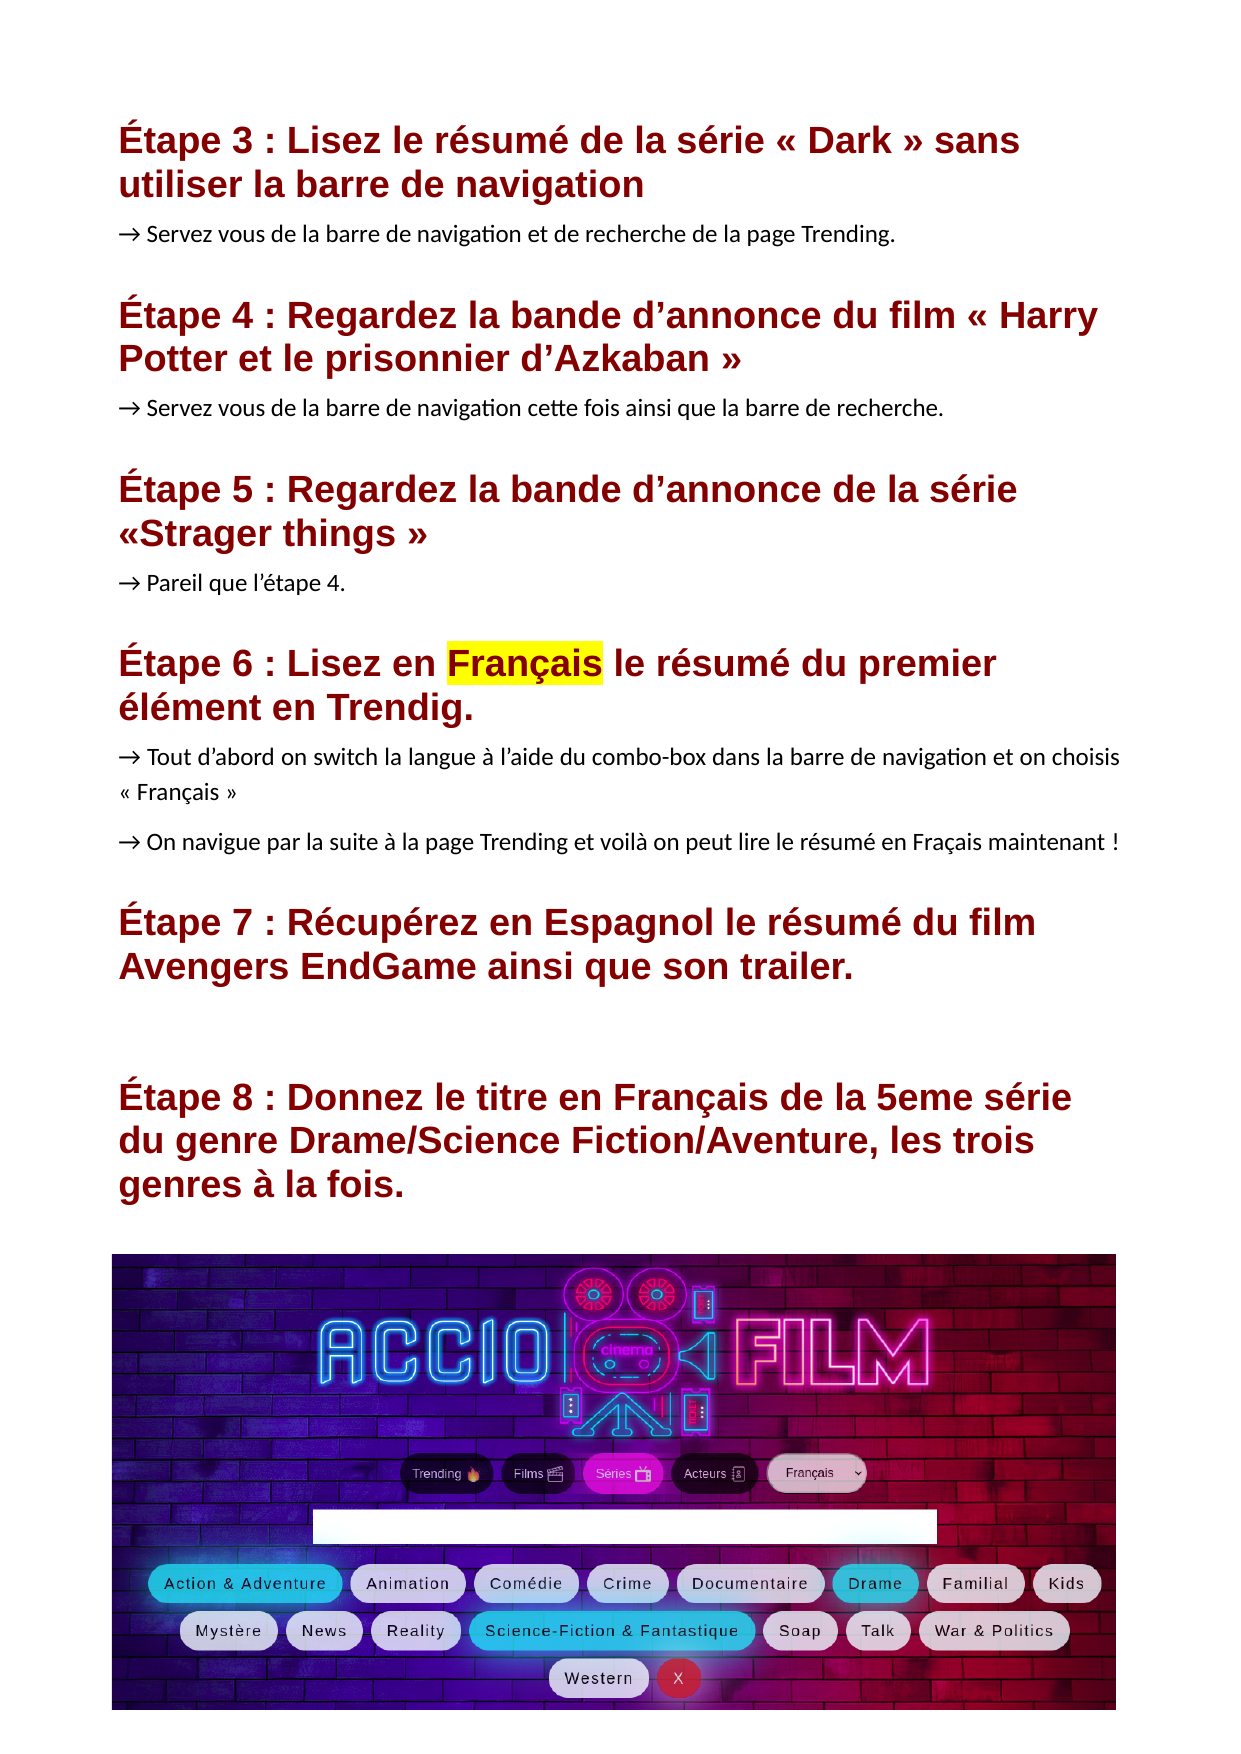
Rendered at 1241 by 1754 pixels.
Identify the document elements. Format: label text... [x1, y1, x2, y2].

subtitle Étape 6 : Lisez en Français le résumé du premier élément en Trendig. [118, 641, 1122, 728]
subtitle Étape 8 : Donnez le titre en Français de la 5eme série du genre Drame/Science Fiction/Aventure, les trois genres à la fois. [118, 1074, 1122, 1206]
picture [111, 1254, 1116, 1710]
text → Servez vous de la barre de navigation cette fois ainsi que la barre de recherche. [118, 392, 1122, 423]
text → On navigue par la suite à la page Trending et voilà on peut lire le résumé en Fraçais maintenant ! [118, 826, 1122, 856]
text → Tout d’abord on switch la langue à l’aide du combo-box dans la barre de navigation et on choisis « Français » [118, 741, 1122, 807]
text → Servez vous de la barre de navigation et de recherche de la page Trending. [118, 218, 1122, 248]
subtitle Étape 7 : Récupérez en Espagnol le résumé du film Avengers EndGame ainsi que son trailer. [118, 900, 1122, 987]
subtitle Étape 3 : Lisez le résumé de la série « Dark » sans utiliser la barre de navigation [118, 118, 1122, 205]
subtitle Étape 5 : Regardez la bande d’annonce de la série «Strager things » [118, 467, 1122, 554]
subtitle Étape 4 : Regardez la bande d’annonce du film « Harry Potter et le prisonnier d’Azkaban » [118, 292, 1122, 380]
text → Pareil que l’étape 4. [118, 567, 1122, 597]
